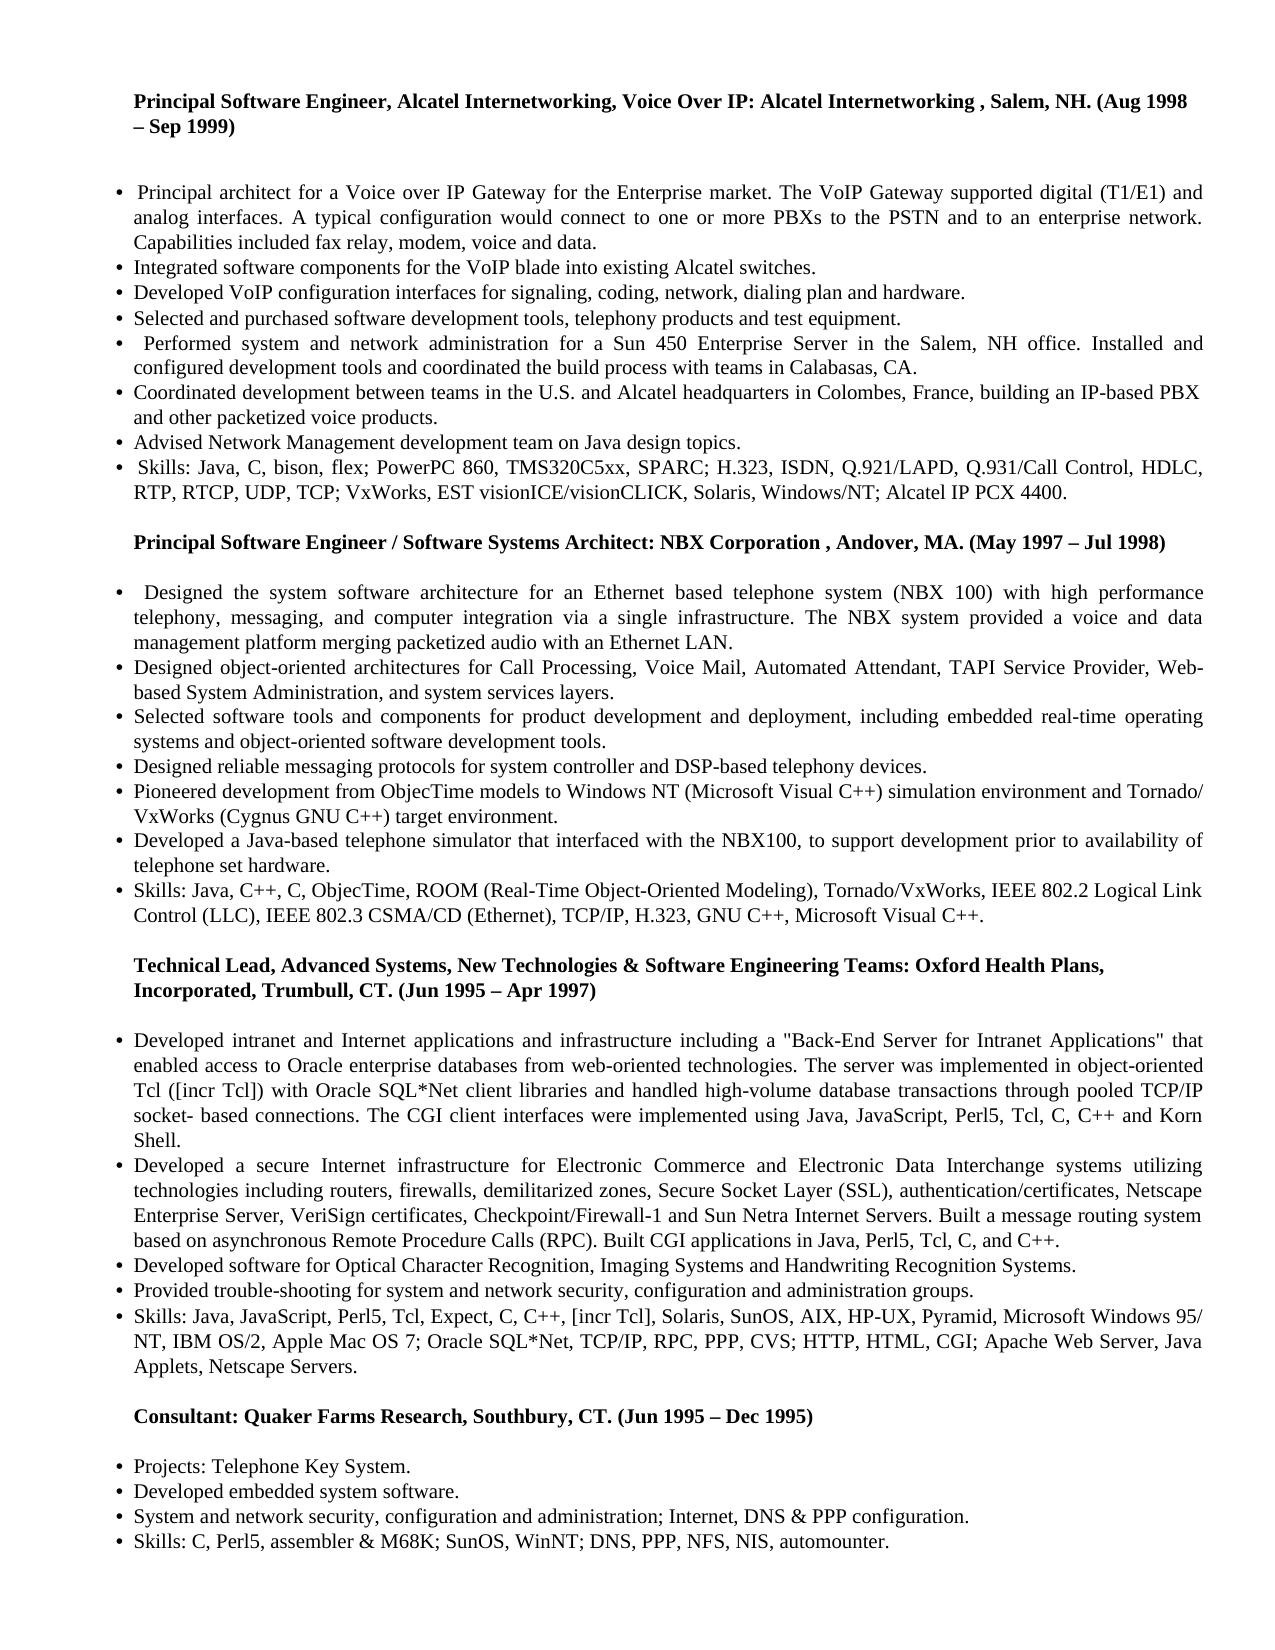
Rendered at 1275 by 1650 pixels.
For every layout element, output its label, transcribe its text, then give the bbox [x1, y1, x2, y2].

text • Provided trouble-shooting for system and network security, configuration and administration groups. [116, 1278, 1212, 1302]
text • Selected software tools and components for product development and deployment, including embedded real-time operating systems and object-oriented software development tools. [116, 704, 1203, 753]
text • Skills: Java, JavaScript, Perl5, Tcl, Expect, C, C++, [incr Tcl], Solaris, SunOS, AIX, HP-UX, Pyramid, Microsoft Windows 95/ NT, IBM OS/2, Apple Mac OS 7; Oracle SQL*Net, TCP/IP, RPC, PPP, CVS; HTTP, HTML, CGI; Apache Web Server, Java Applets, Netscape Servers. [116, 1303, 1203, 1378]
text • Selected and purchased software development tools, telephony products and test equipment. [116, 305, 1212, 329]
text • Developed intranet and Internet applications and infrastructure including a "Back-End Server for Intranet Applications" that enabled access to Oracle enterprise databases from web-oriented technologies. The server was implemented in object-oriented Tcl ([incr Tcl]) with Oracle SQL*Net client libraries and handled high-volume database transactions through pooled TCP/IP socket- based connections. The CGI client interfaces were implemented using Java, JavaScript, Perl5, Tcl, C, C++ and Korn Shell. [116, 1028, 1204, 1152]
text • Developed embedded system software. [116, 1479, 1212, 1503]
text • Designed reliable messaging protocols for system controller and DSP-based telephony devices. [116, 754, 1212, 778]
text • Integrated software components for the VoIP blade into existing Alcatel switches. [116, 255, 1212, 279]
text • Advised Network Management development team on Java design topics. [116, 430, 1212, 454]
text • Developed a Java-based telephone simulator that interfaced with the NBX100, to support development prior to availability of telephone set hardware. [116, 828, 1203, 877]
text Principal Software Engineer, Alcatel Internetworking, Voice Over IP: Alcatel Internetworking , Salem, NH. (Aug 1998 [133, 89, 1212, 113]
text • Projects: Telephone Key System. [116, 1454, 1212, 1478]
text Control (LLC), IEEE 802.3 CSMA/CD (Ethernet), TCP/IP, H.323, GNU C++, Microsoft Visual C++. [133, 903, 1212, 927]
text • Developed a secure Internet infrastructure for Electronic Commerce and Electronic Data Interchange systems utilizing technologies including routers, firewalls, demilitarized zones, Secure Socket Layer (SSL), authentication/certificates, Netscape Enterprise Server, VeriSign certificates, Checkpoint/Firewall-1 and Sun Netra Internet Servers. Built a message routing system based on asynchronous Remote Procedure Calls (RPC). Built CGI applications in Java, Perl5, Tcl, C, and C++. [116, 1153, 1203, 1252]
text • Performed system and network administration for a Sun 450 Enterprise Server in the Salem, NH office. Installed and configured development tools and coordinated the build process with teams in Calabasas, CA. [116, 331, 1203, 379]
text • Designed object-oriented architectures for Call Processing, Voice Mail, Automated Attendant, TAPI Service Provider, Web- based System Administration, and system services layers. [116, 655, 1203, 704]
text Consultant: Quaker Farms Research, Southbury, CT. (Jun 1995 – Dec 1995) [133, 1404, 1212, 1428]
text • Skills: Java, C, bison, flex; PowerPC 860, TMS320C5xx, SPARC; H.323, ISDN, Q.921/LAPD, Q.931/Call Control, HDLC, RTP, RTCP, UDP, TCP; VxWorks, EST visionICE/visionCLICK, Solaris, Windows/NT; Alcatel IP PCX 4400. [116, 455, 1204, 504]
text and other packetized voice products. [133, 405, 1212, 429]
text • Skills: Java, C++, C, ObjecTime, ROOM (Real-Time Object-Oriented Modeling), Tornado/VxWorks, IEEE 802.2 Logical Link [116, 878, 1212, 902]
text – Sep 1999) [133, 114, 1212, 137]
text • Developed software for Optical Character Recognition, Imaging Systems and Handwriting Recognition Systems. [116, 1253, 1212, 1277]
text • Skills: C, Perl5, assembler & M68K; SunOS, WinNT; DNS, PPP, NFS, NIS, automounter. [116, 1529, 1212, 1553]
text • Developed VoIP configuration interfaces for signaling, coding, network, dialing plan and hardware. [116, 280, 1212, 304]
text • Designed the system software architecture for an Ethernet based telephone system (NBX 100) with high performance telephony, messaging, and computer integration via a single infrastructure. The NBX system provided a voice and data management platform merging packetized audio with an Ethernet LAN. [116, 580, 1204, 654]
text • Coordinated development between teams in the U.S. and Alcatel headquarters in Colombes, France, building an IP-based PBX [116, 380, 1212, 404]
text • Pioneered development from ObjecTime models to Windows NT (Microsoft Visual C++) simulation environment and Tornado/ VxWorks (Cygnus GNU C++) target environment. [116, 779, 1204, 828]
text • System and network security, configuration and administration; Internet, DNS & PPP configuration. [116, 1504, 1212, 1528]
text Principal Software Engineer / Software Systems Architect: NBX Corporation , Andover, MA. (May 1997 – Jul 1998) [133, 530, 1212, 554]
text Technical Lead, Advanced Systems, New Technologies & Software Engineering Teams: Oxford Health Plans, Incorporated, Trumbull, CT. (Jun 1995 – Apr 1997) [133, 953, 1108, 1002]
text • Principal architect for a Voice over IP Gateway for the Enterprise market. The VoIP Gateway supported digital (T1/E1) and analog interfaces. A typical configuration would connect to one or more PBXs to the PSTN and to an enterprise network. Capabilities included fax relay, modem, voice and data. [116, 180, 1204, 254]
